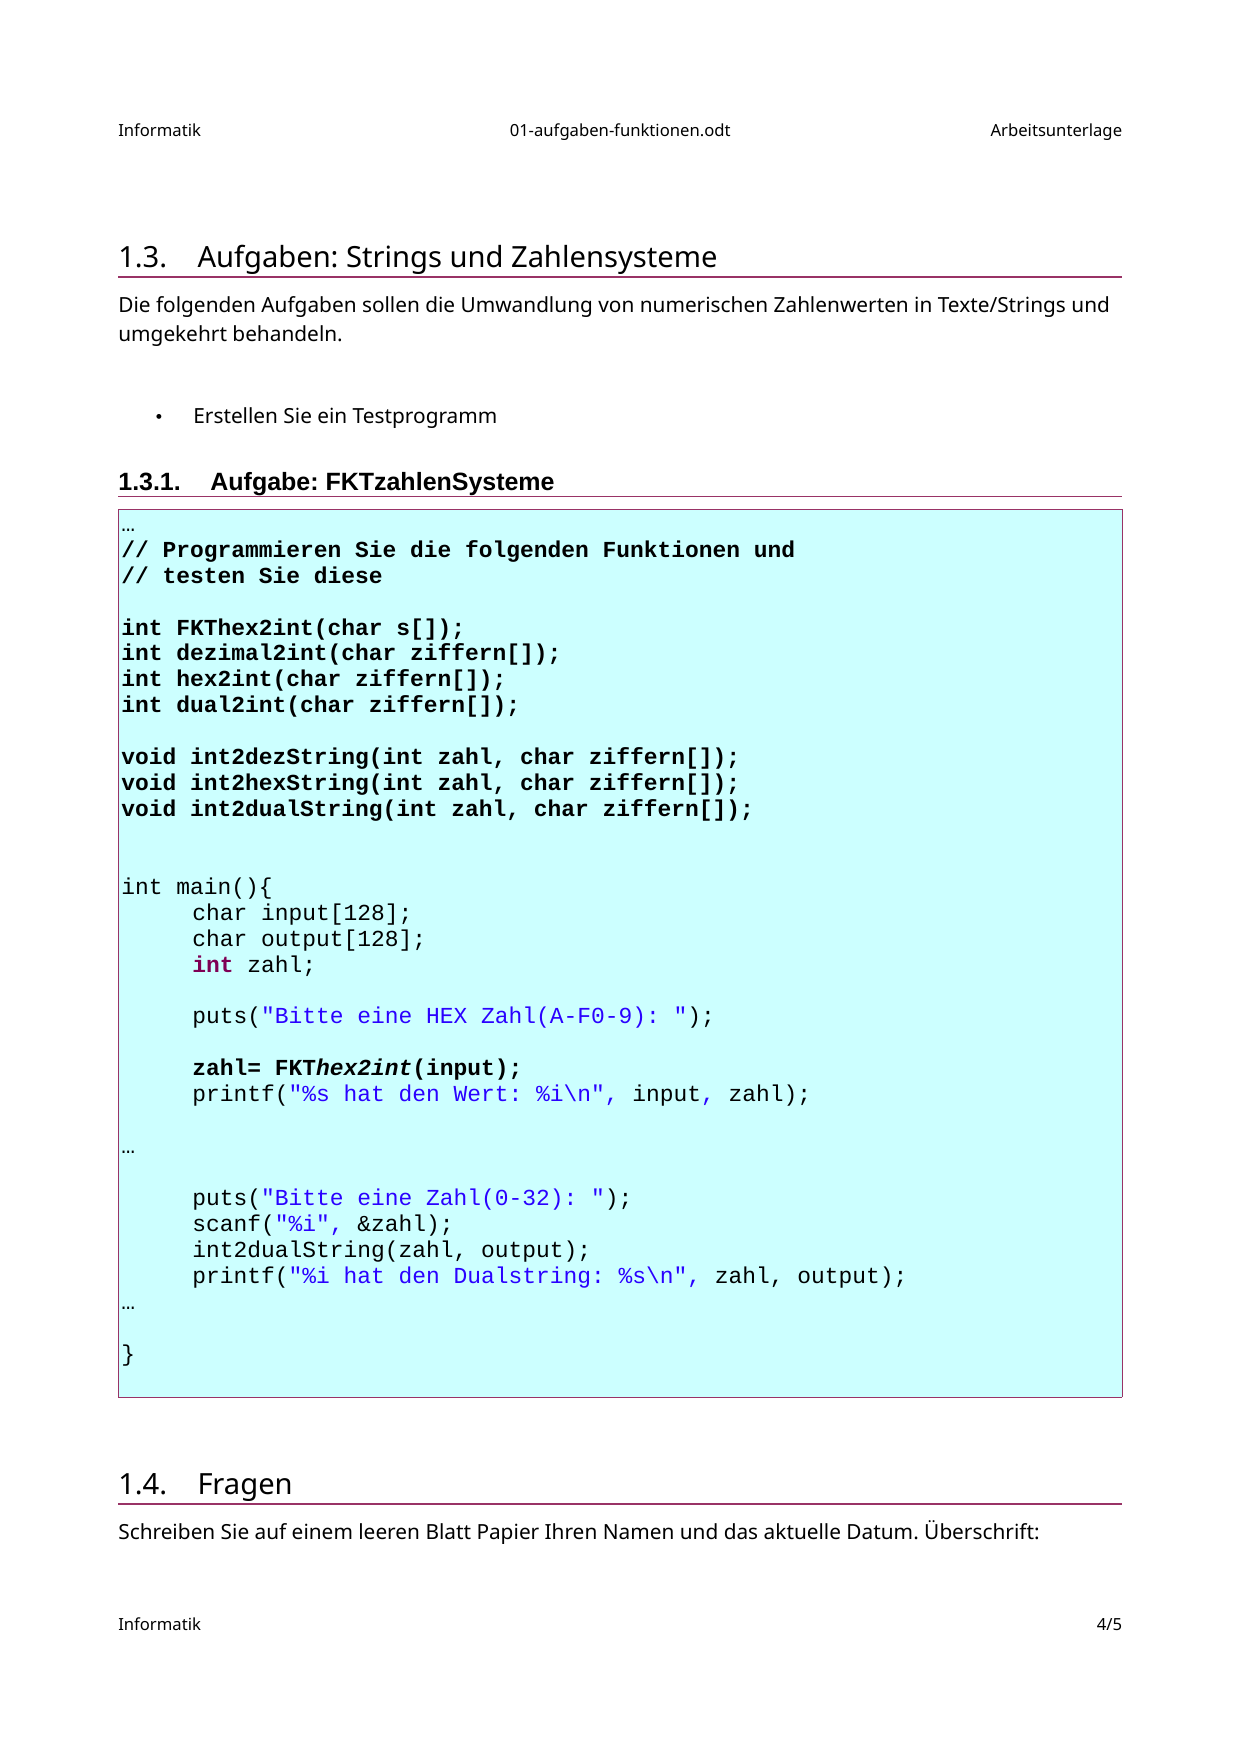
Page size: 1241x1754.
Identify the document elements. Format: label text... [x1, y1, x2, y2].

text … [119, 1132, 1122, 1157]
text void int2dezString(int zahl, char ziffern[]); [119, 742, 1122, 768]
text int hex2int(char ziffern[]); [119, 665, 1122, 691]
text int zahl; [119, 950, 1122, 976]
text int2dualString(zahl, output); printf("%i hat den Dualstring: %s\n", zahl, output); [119, 1235, 1122, 1287]
text char output[128]; [119, 924, 1122, 950]
text // testen Sie diese [119, 561, 1122, 613]
subtitle Aufgaben: Strings und Zahlensysteme [118, 236, 1122, 276]
text scanf("%i", &zahl); [119, 1209, 1122, 1235]
text char input[128]; [119, 898, 1122, 924]
text Die folgenden Aufgaben sollen die Umwandlung von numerischen Zahlenwerten in Texte/Strings und umgekehrt behandeln. [118, 291, 1122, 347]
text void int2dualString(int zahl, char ziffern[]); [119, 794, 1122, 820]
text zahl= FKThex2int(input); [119, 1054, 1122, 1080]
text int dezimal2int(char ziffern[]); [119, 639, 1122, 665]
subtitle Fragen [118, 1463, 1122, 1503]
text puts("Bitte eine HEX Zahl(A-F0-9): "); [119, 1002, 1122, 1028]
text printf("%s hat den Wert: %i\n", input, zahl); [119, 1080, 1122, 1106]
text Schreiben Sie auf einem leeren Blatt Papier Ihren Namen und das aktuelle Datum. Überschrift: [118, 1517, 1122, 1546]
text … [119, 1287, 1122, 1313]
text // Programmieren Sie die folgenden Funktionen und [119, 535, 1122, 561]
text } [119, 1339, 1122, 1365]
subtitle Aufgabe: FKTzahlenSysteme [118, 467, 1122, 496]
text int main(){ [119, 872, 1122, 898]
text … [119, 510, 1122, 535]
text puts("Bitte eine Zahl(0-32): "); [119, 1183, 1122, 1209]
list Erstellen Sie ein Testprogramm [156, 401, 1122, 429]
text int FKThex2int(char s[]); [119, 613, 1122, 639]
text int dual2int(char ziffern[]); [119, 691, 1122, 717]
text void int2hexString(int zahl, char ziffern[]); [119, 768, 1122, 794]
